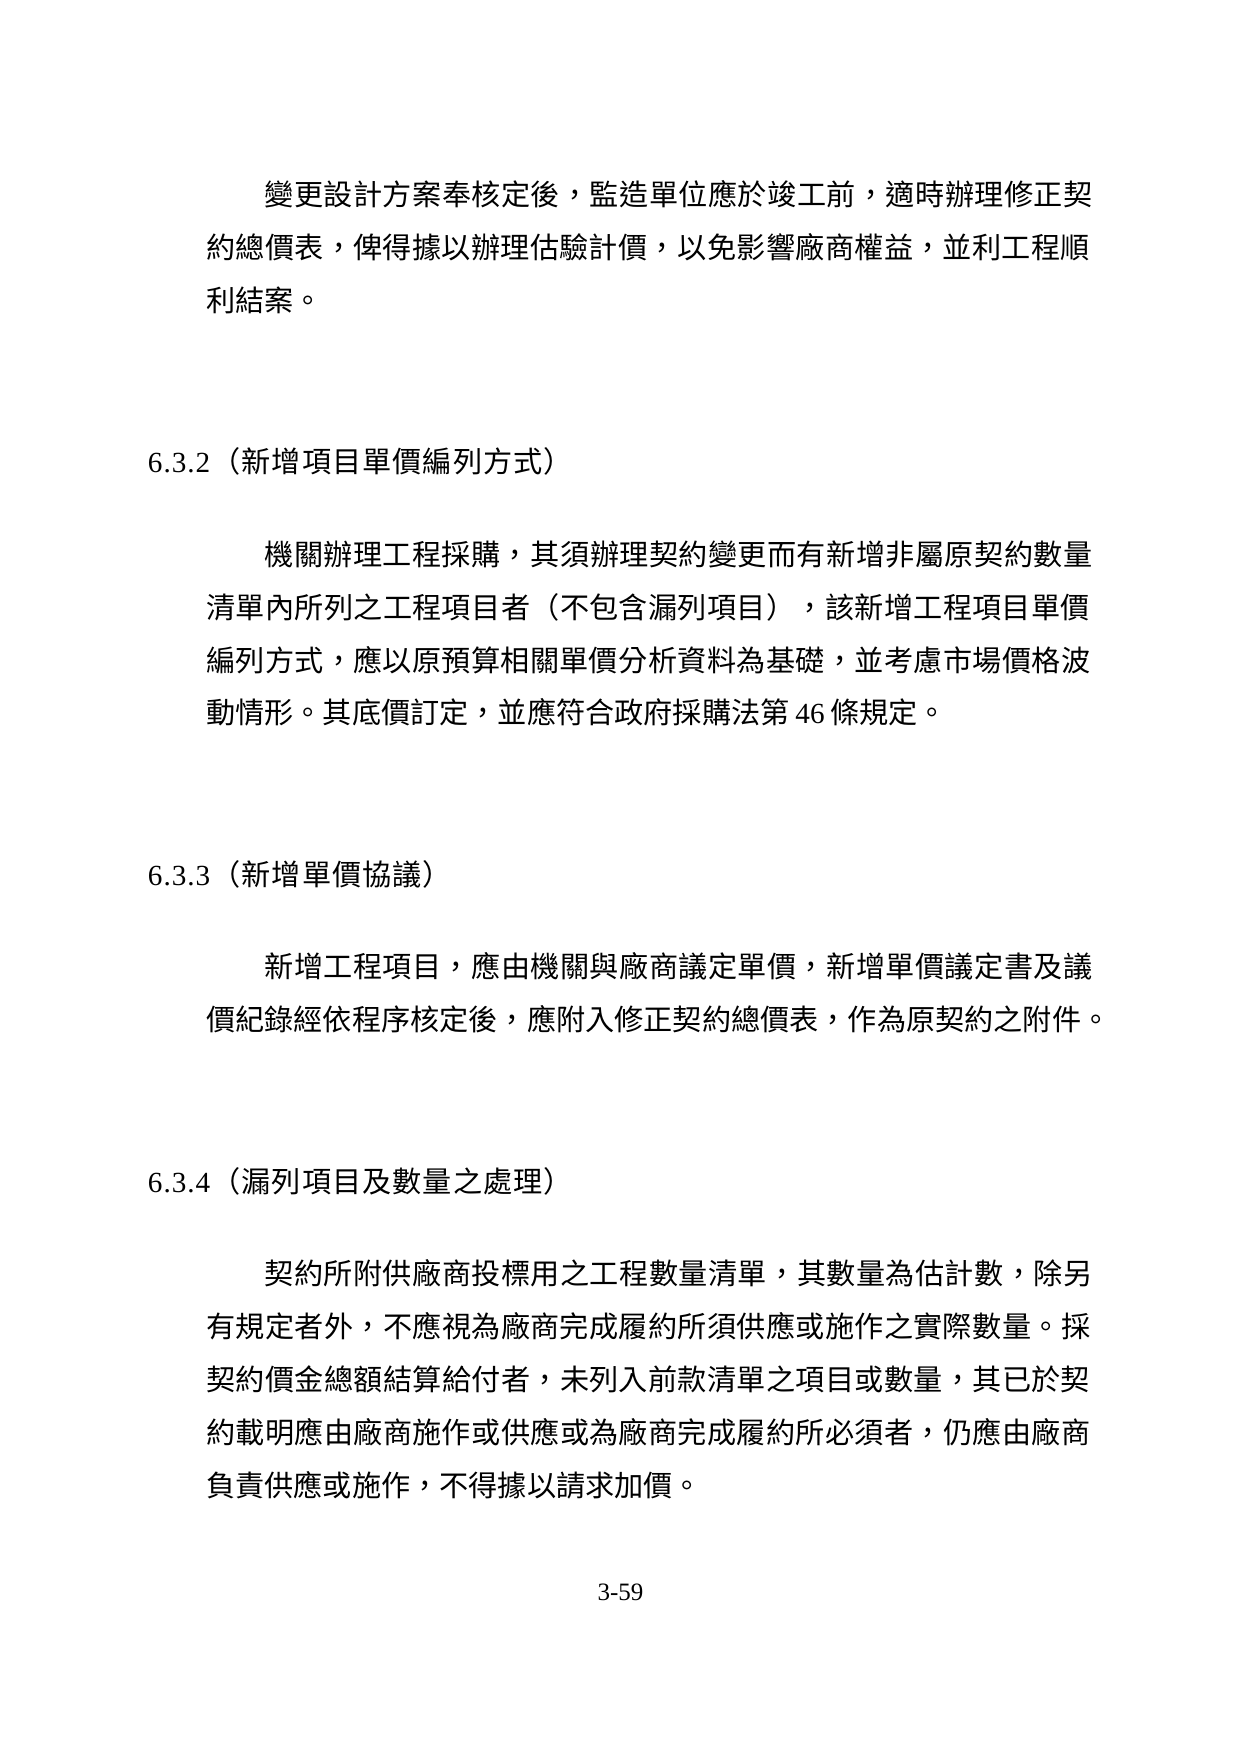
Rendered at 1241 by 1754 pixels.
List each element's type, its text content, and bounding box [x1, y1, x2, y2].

text 變更設計方案奉核定後，監造單位應於竣工前，適時辦理修正契約總價表，俾得據以辦理估驗計價，以免影響廠商權益，並利工程順利結案。 [206, 172, 1092, 320]
text 契約所附供廠商投標用之工程數量清單，其數量為估計數，除另有規定者外，不應視為廠商完成履約所須供應或施作之實際數量。採契約價金總額結算給付者，未列入前款清單之項目或數量，其已於契約載明應由廠商施作或供應或為廠商完成履約所必須者，仍應由廠商負責供應或施作，不得據以請求加價。 [206, 1251, 1092, 1504]
subtitle 6.3.4（漏列項目及數量之處理） [148, 1158, 1092, 1201]
text 機關辦理工程採購，其須辦理契約變更而有新增非屬原契約數量清單內所列之工程項目者（不包含漏列項目），該新增工程項目單價編列方式，應以原預算相關單價分析資料為基礎，並考慮市場價格波動情形。其底價訂定，並應符合政府採購法第46條規定。 [206, 531, 1092, 732]
subtitle 6.3.3（新增單價協議） [148, 851, 1092, 894]
subtitle 6.3.2（新增項目單價編列方式） [148, 439, 1092, 481]
text 新增工程項目，應由機關與廠商議定單價，新增單價議定書及議價紀錄經依程序核定後，應附入修正契約總價表，作為原契約之附件。 [206, 944, 1092, 1039]
